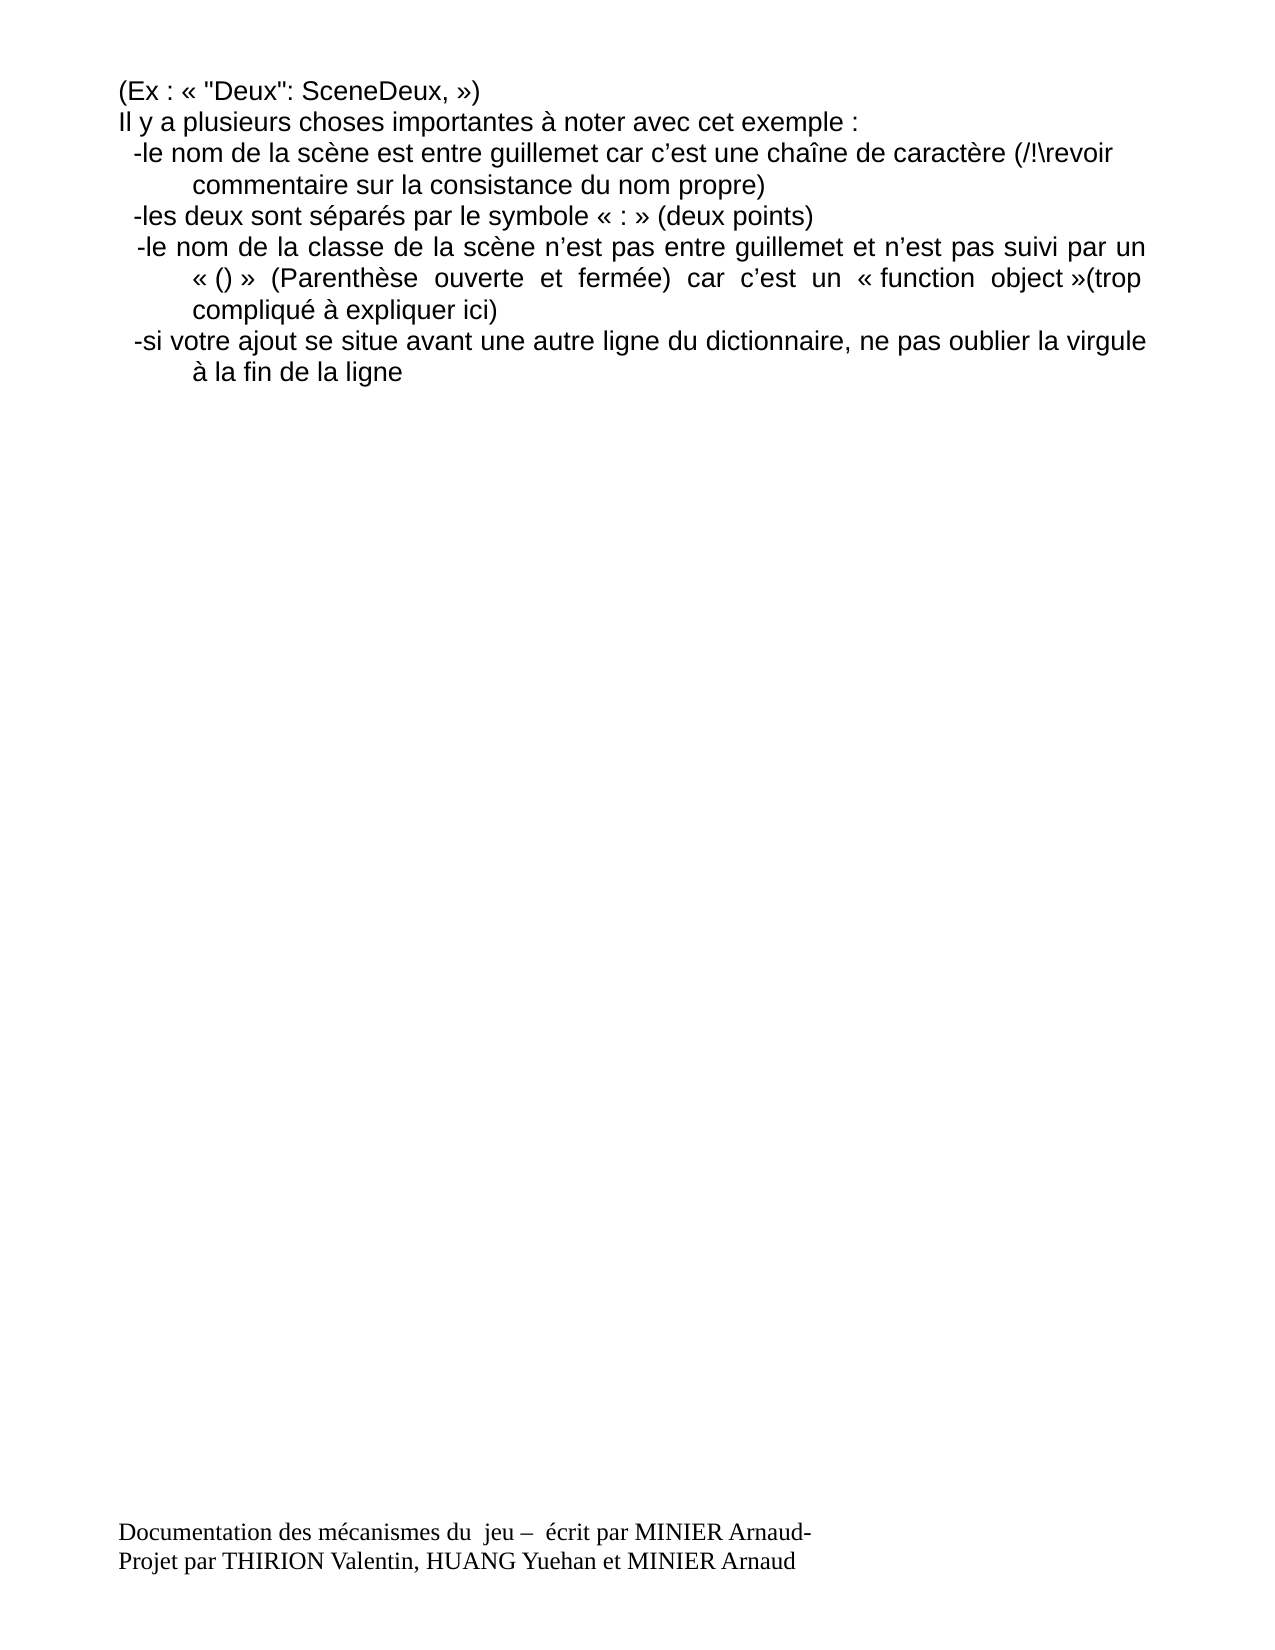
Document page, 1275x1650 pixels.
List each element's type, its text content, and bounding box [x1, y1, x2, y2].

text -le nom de la classe de la scène n’est pas entre guillemet et n’est pas suivi par un « () » (Parenthèse ouverte et fermée) car c’est un « function object »(trop compliqué à expliquer ici) [118, 231, 1157, 325]
text -les deux sont séparés par le symbole « : » (deux points) [118, 200, 1157, 231]
text -le nom de la scène est entre guillemet car c’est une chaîne de caractère (/!\revoir commentaire sur la consistance du nom propre) [118, 137, 1157, 200]
text -si votre ajout se situe avant une autre ligne du dictionnaire, ne pas oublier la virgule à la fin de la ligne [118, 325, 1157, 387]
text Il y a plusieurs choses importantes à noter avec cet exemple : [118, 106, 1157, 137]
text (Ex : « "Deux": SceneDeux, ») [118, 75, 1157, 106]
